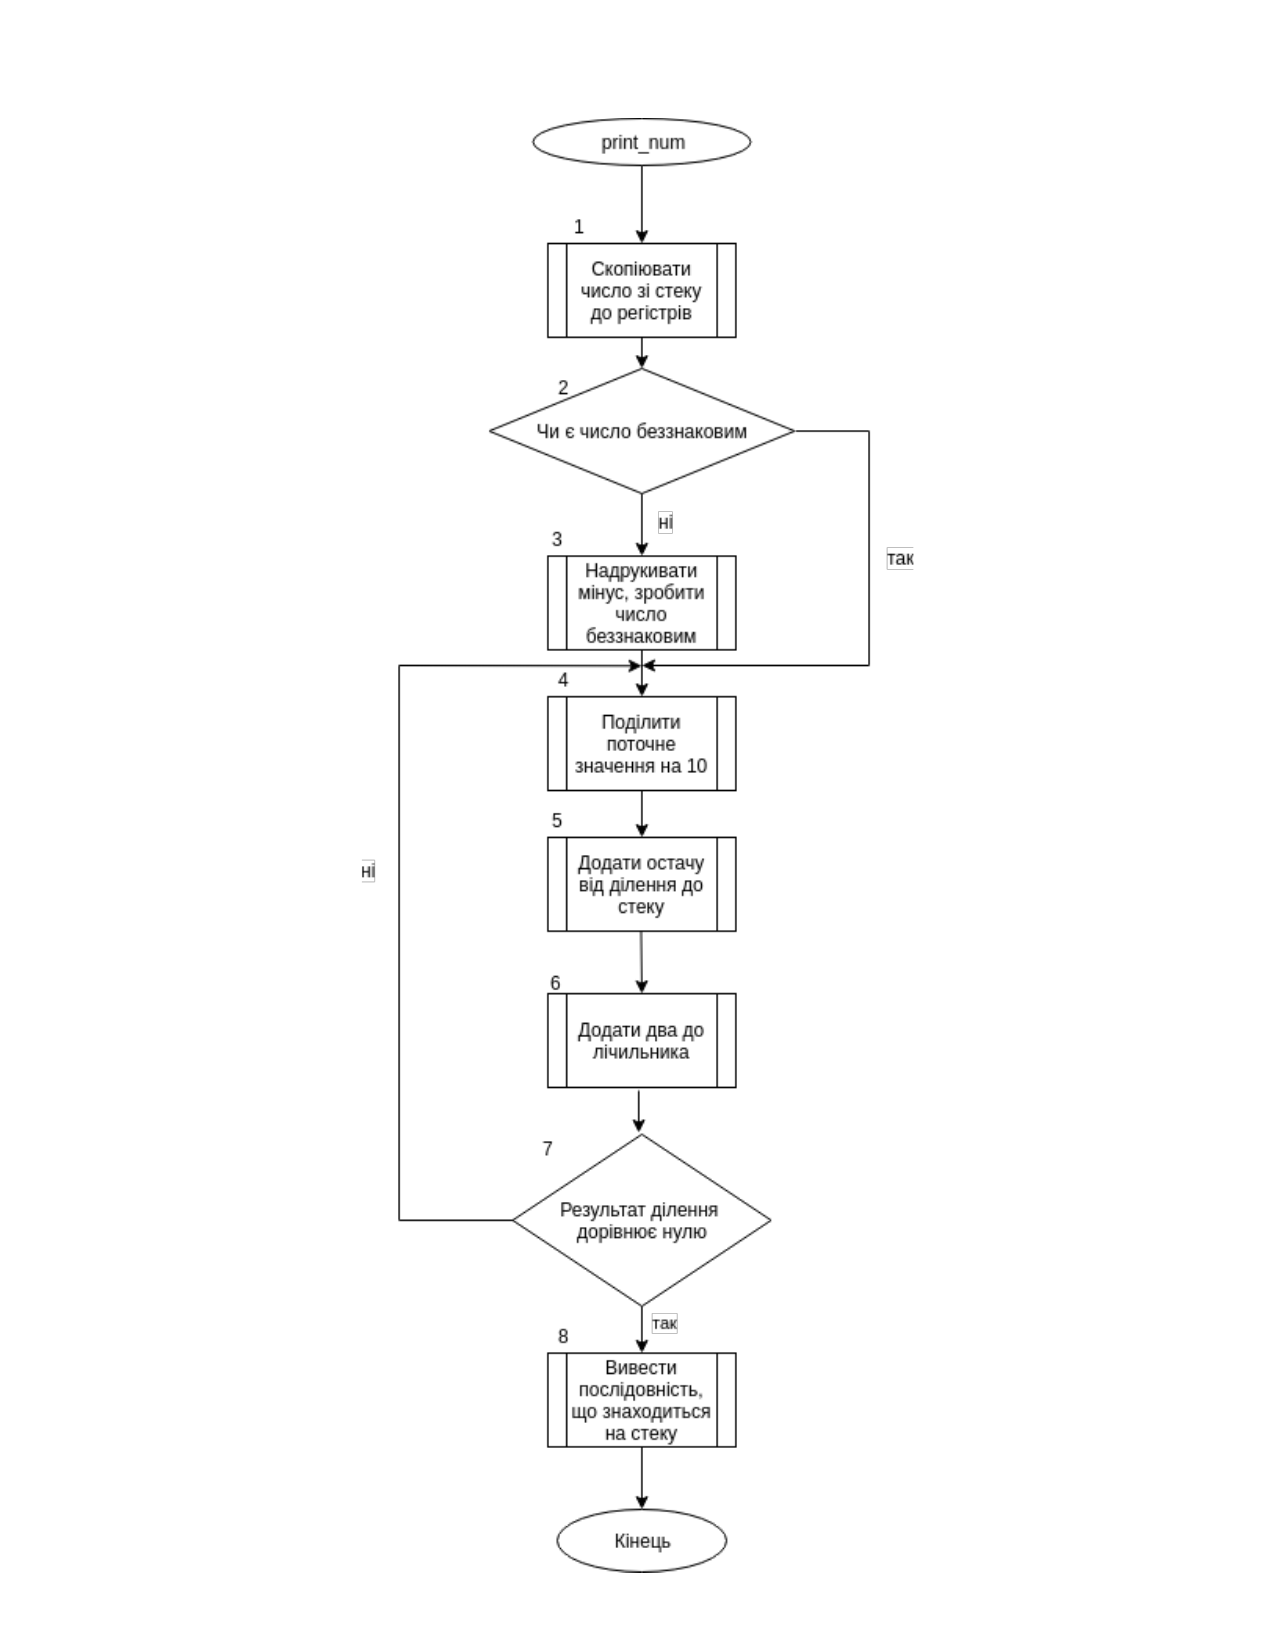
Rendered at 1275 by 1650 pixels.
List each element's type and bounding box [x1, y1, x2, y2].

picture [361, 118, 914, 1573]
